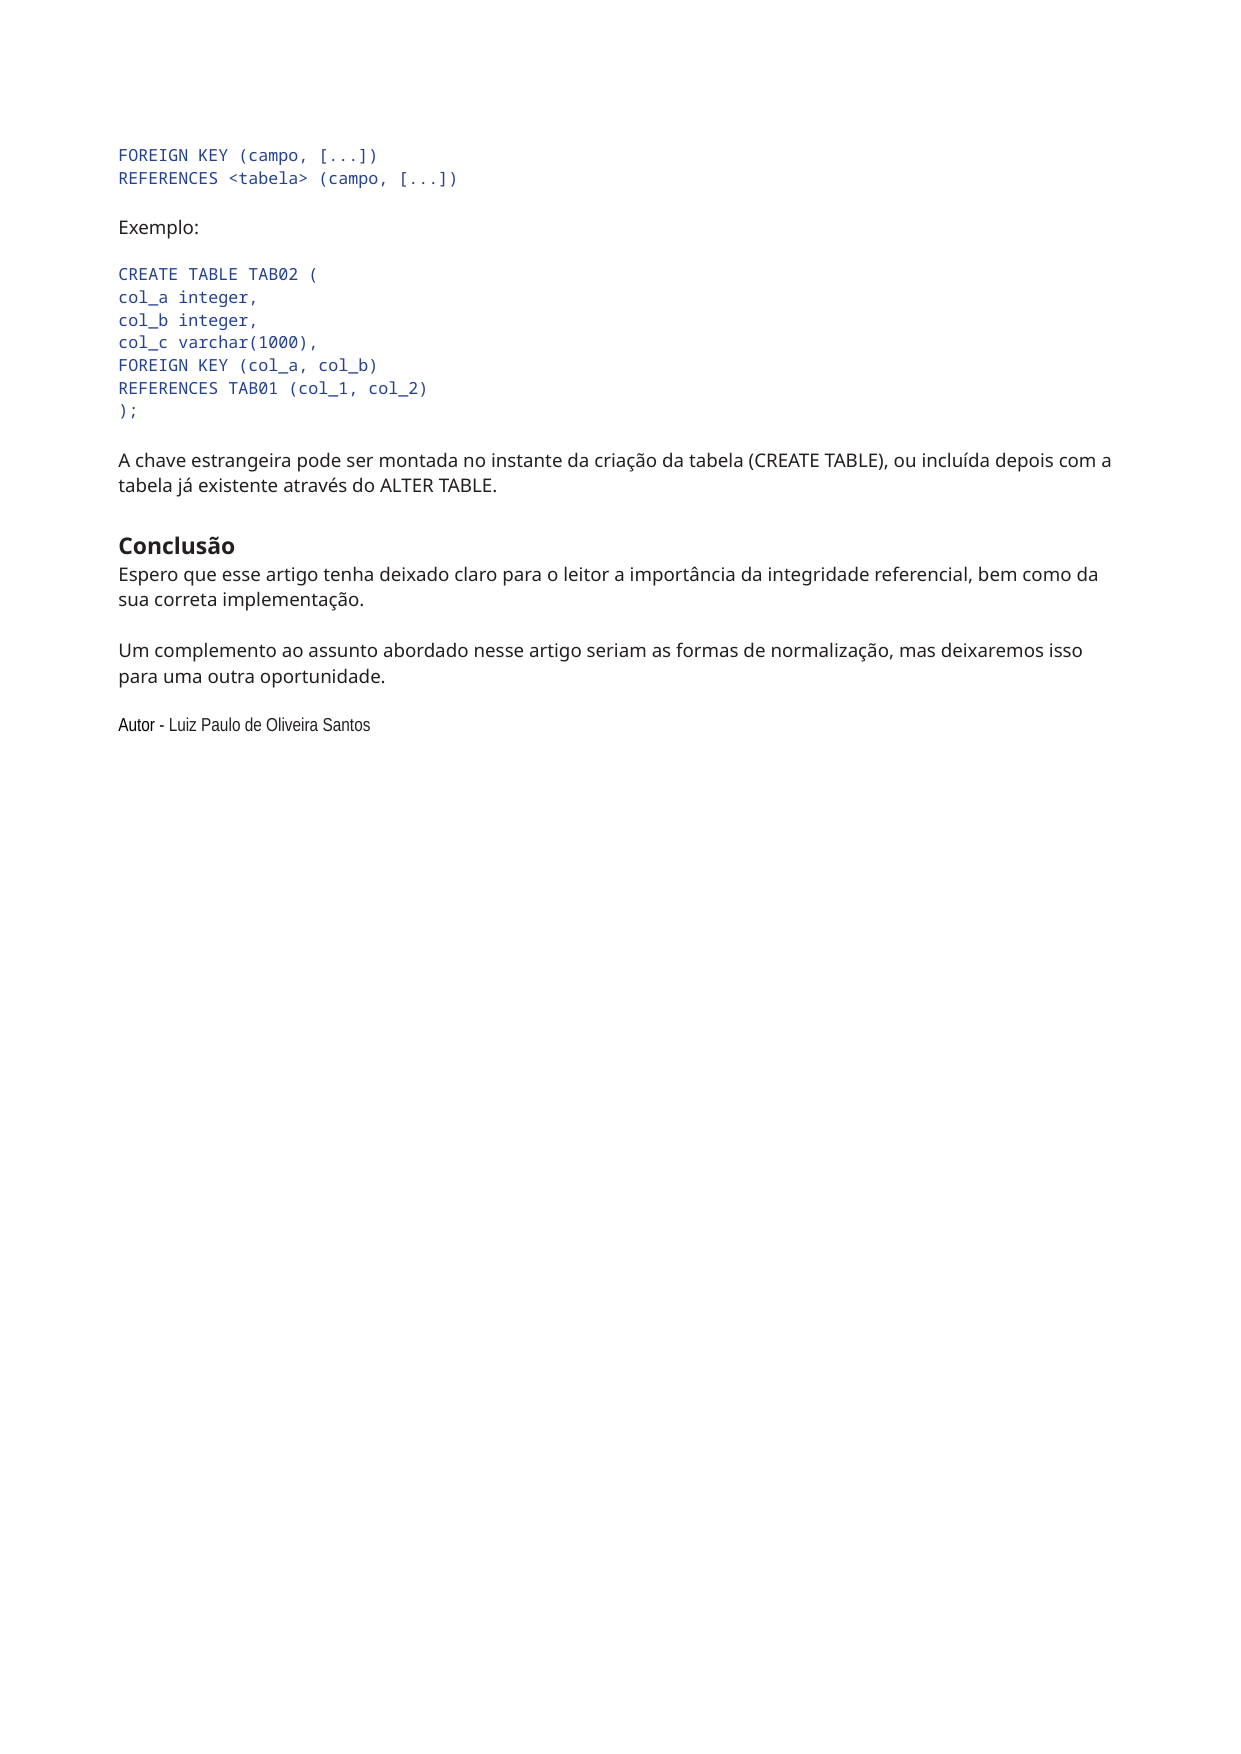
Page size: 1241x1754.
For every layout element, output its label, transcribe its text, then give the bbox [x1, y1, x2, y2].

text Autor - Luiz Paulo de Oliveira Santos [118, 714, 1122, 736]
text col_c varchar(1000), [118, 331, 1122, 354]
text Conclusão [118, 529, 1122, 561]
text col_a integer, [118, 286, 1122, 308]
text REFERENCES <tabela> (campo, [...]) [118, 166, 1122, 189]
text col_b integer, [118, 308, 1122, 331]
text FOREIGN KEY (col_a, col_b) [118, 354, 1122, 376]
text A chave estrangeira pode ser montada no instante da criação da tabela (CREATE TABLE), ou incluída depois com a tabela já existente através do ALTER TABLE. [118, 447, 1122, 498]
text Exemplo: [118, 214, 1122, 240]
text REFERENCES TAB01 (col_1, col_2) [118, 376, 1122, 399]
text ); [118, 399, 1122, 422]
text Espero que esse artigo tenha deixado claro para o leitor a importância da integridade referencial, bem como da sua correta implementação. [118, 561, 1122, 612]
text CREATE TABLE TAB02 ( [118, 263, 1122, 286]
text FOREIGN KEY (campo, [...]) [118, 144, 1122, 166]
text Um complemento ao assunto abordado nesse artigo seriam as formas de normalização, mas deixaremos isso para uma outra oportunidade. [118, 637, 1122, 688]
